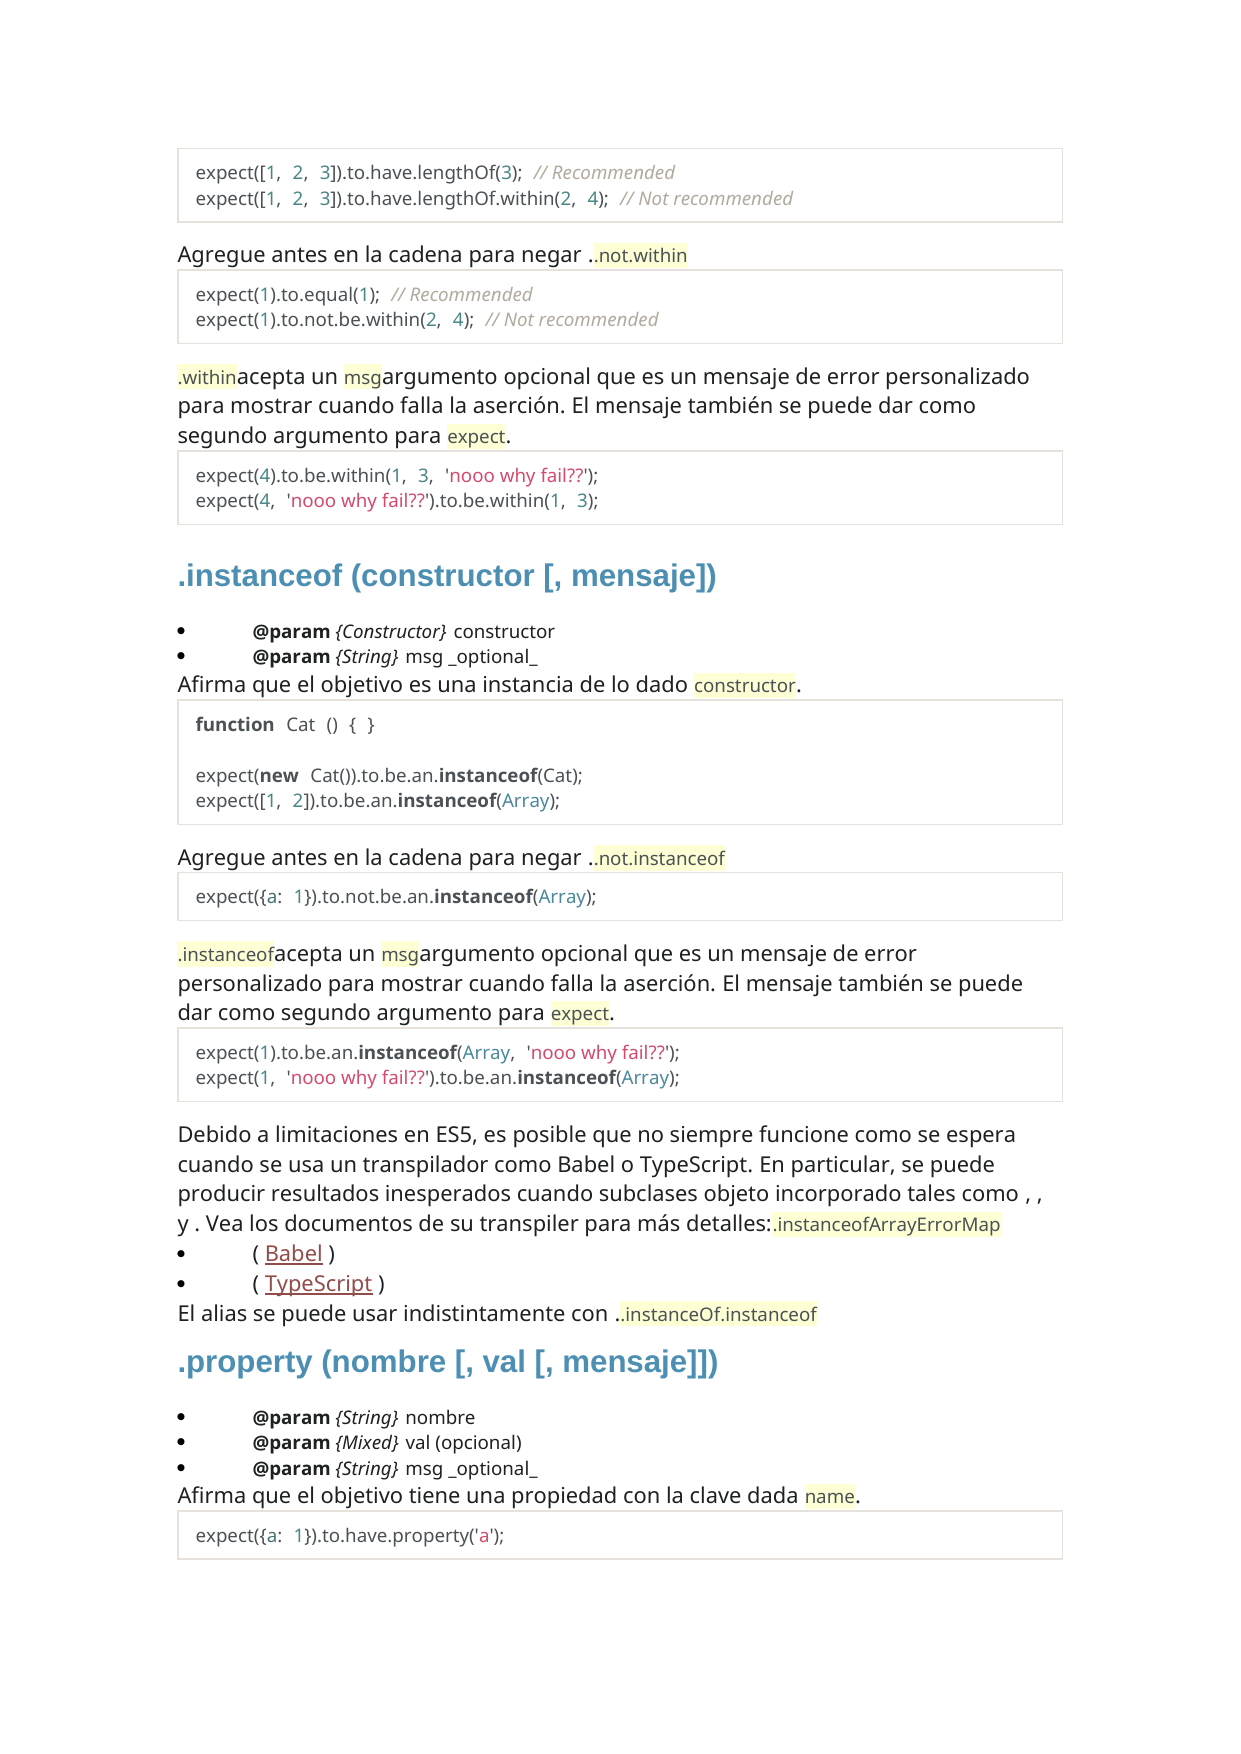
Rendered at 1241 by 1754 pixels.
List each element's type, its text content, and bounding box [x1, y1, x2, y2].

text expect(4).to.be.within(1, 3, 'nooo why fail??'); [179, 452, 1062, 476]
text Agregue antes en la cadena para negar ..not.within [177, 239, 1063, 269]
text El alias se puede usar indistintamente con ..instanceOf.instanceof [177, 1298, 1063, 1327]
list ( TypeScript ) [177, 1268, 1063, 1298]
text expect(1, 'nooo why fail??').to.be.an.instanceof(Array); [179, 1053, 1062, 1101]
text expect(1).to.not.be.within(2, 4); // Not recommended [179, 294, 1062, 343]
list @param {String} nombre [177, 1404, 1063, 1429]
text expect(new Cat()).to.be.an.instanceof(Cat); [179, 750, 1062, 776]
text expect(1).to.be.an.instanceof(Array, 'nooo why fail??'); [179, 1029, 1062, 1053]
text .instanceofacepta un msgargumento opcional que es un mensaje de error personalizado para mostrar cuando falla la aserción. El mensaje también se puede dar como segundo argumento para expect. [177, 938, 1063, 1027]
text Afirma que el objetivo es una instancia de lo dado constructor. [177, 669, 1063, 699]
text expect({a: 1}).to.not.be.an.instanceof(Array); [179, 873, 1062, 920]
text Afirma que el objetivo tiene una propiedad con la clave dada name. [177, 1481, 1063, 1510]
list ( Babel ) [177, 1238, 1063, 1268]
text expect([1, 2, 3]).to.have.lengthOf.within(2, 4); // Not recommended [179, 173, 1062, 221]
text expect([1, 2, 3]).to.have.lengthOf(3); // Recommended [179, 149, 1062, 173]
list @param {Mixed} val (opcional) [177, 1429, 1063, 1455]
subtitle .property (nombre [, val [, mensaje]]) [177, 1343, 1063, 1379]
text expect(1).to.equal(1); // Recommended [179, 271, 1062, 294]
text expect({a: 1}).to.have.property('a'); [179, 1512, 1062, 1558]
text expect(4, 'nooo why fail??').to.be.within(1, 3); [179, 476, 1062, 524]
text function Cat () { } [179, 701, 1062, 725]
text Debido a limitaciones en ES5, es posible que no siempre funcione como se espera cuando se usa un transpilador como Babel o TypeScript. En particular, se puede producir resultados inesperados cuando subclases objeto incorporado tales como , , y . Vea los documentos de su transpiler para más detalles:.instanceofArrayErrorMap [177, 1119, 1063, 1238]
list @param {String} msg _optional_ [177, 1455, 1063, 1481]
text Agregue antes en la cadena para negar ..not.instanceof [177, 842, 1063, 872]
text .withinacepta un msgargumento opcional que es un mensaje de error personalizado para mostrar cuando falla la aserción. El mensaje también se puede dar como segundo argumento para expect. [177, 361, 1063, 450]
text expect([1, 2]).to.be.an.instanceof(Array); [179, 776, 1062, 824]
list @param {String} msg _optional_ [177, 644, 1063, 669]
list @param {Constructor} constructor [177, 618, 1063, 644]
subtitle .instanceof (constructor [, mensaje]) [177, 557, 1063, 593]
